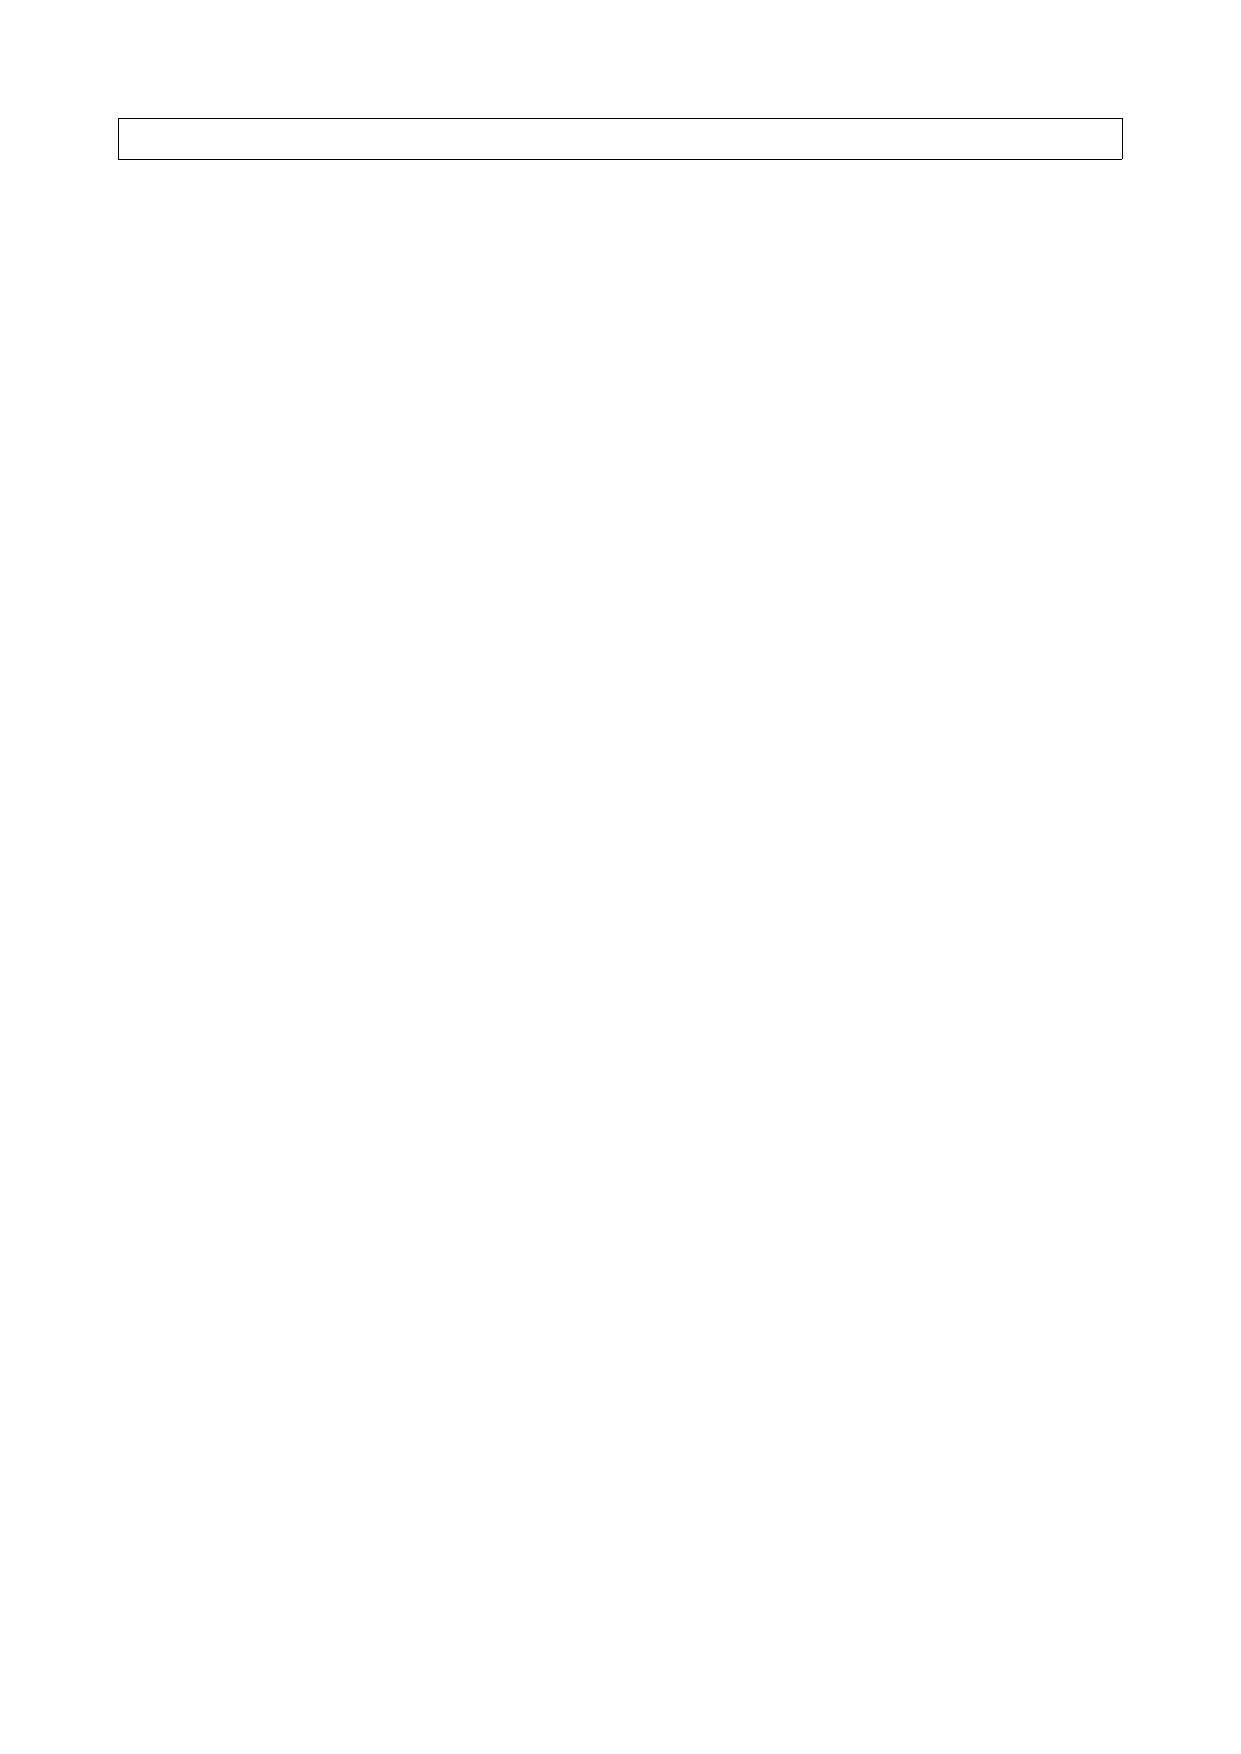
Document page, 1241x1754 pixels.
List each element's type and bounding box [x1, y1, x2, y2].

table_header [119, 119, 1122, 158]
